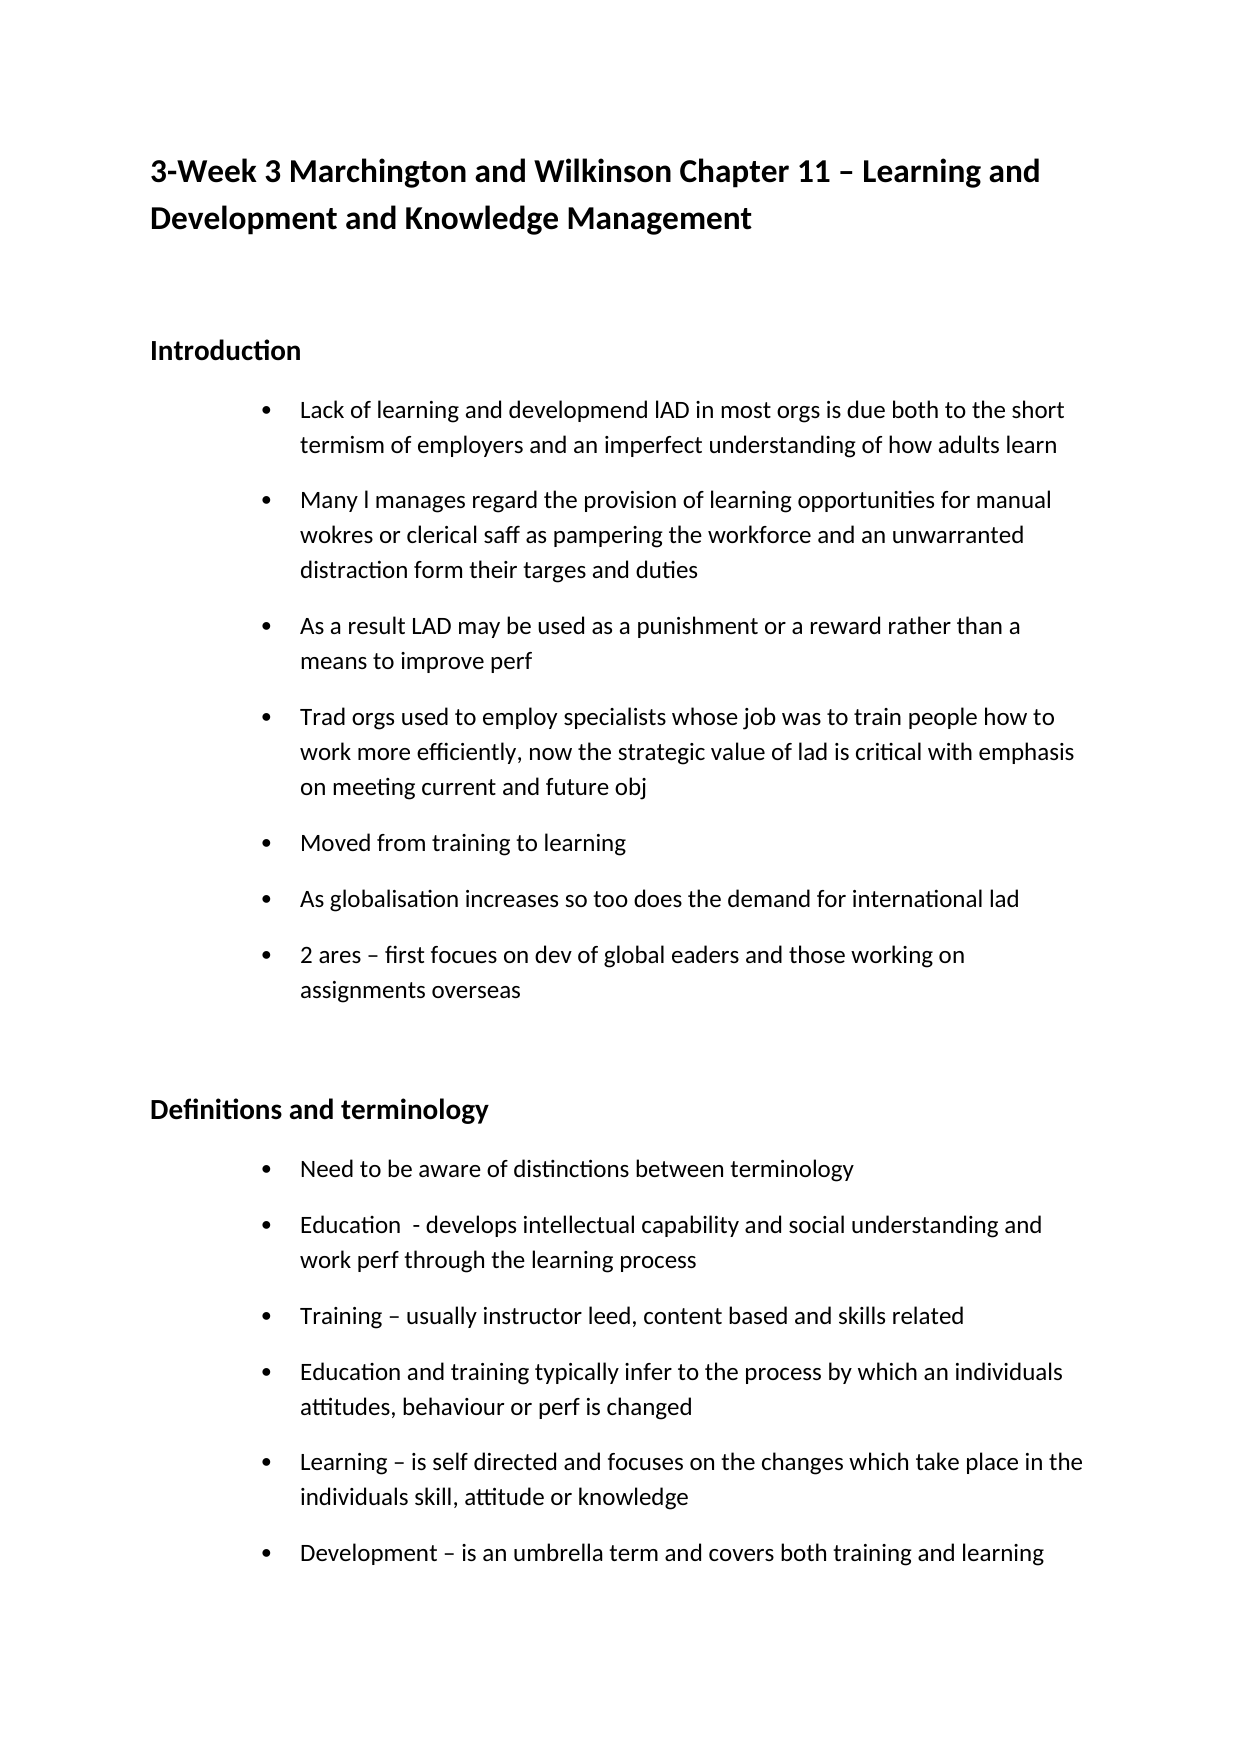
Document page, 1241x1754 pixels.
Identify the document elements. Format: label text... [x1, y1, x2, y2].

text 3-Week 3 Marchington and Wilkinson Chapter 11 – Learning and Development and Knowledge Management [150, 150, 1090, 237]
text Introduction [150, 332, 1090, 368]
list Education - develops intellectual capability and social understanding and work perf through the learning process [262, 1209, 1090, 1274]
list Education and training typically infer to the process by which an individuals attitudes, behaviour or perf is changed [262, 1356, 1090, 1421]
list Training – usually instructor leed, content based and skills related [262, 1300, 1090, 1330]
list As a result LAD may be used as a punishment or a reward rather than a means to improve perf [262, 610, 1090, 676]
list Many l manages regard the provision of learning opportunities for manual wokres or clerical saff as pampering the workforce and an unwarranted distraction form their targes and duties [262, 484, 1090, 585]
list As globalisation increases so too does the demand for international lad [262, 883, 1090, 913]
list Trad orgs used to employ specialists whose job was to train people how to work more efficiently, now the strategic value of lad is critical with emphasis on meeting current and future obj [262, 701, 1090, 802]
list Moved from training to learning [262, 827, 1090, 858]
list Development – is an umbrella term and covers both training and learning [262, 1537, 1090, 1568]
list Learning – is self directed and focuses on the changes which take place in the individuals skill, attitude or knowledge [262, 1446, 1090, 1512]
list 2 ares – first focues on dev of global eaders and those working on assignments overseas [262, 939, 1090, 1004]
list Need to be aware of distinctions between terminology [262, 1153, 1090, 1184]
text Definitions and terminology [150, 1091, 1090, 1127]
list Lack of learning and developmend lAD in most orgs is due both to the short termism of employers and an imperfect understanding of how adults learn [262, 394, 1090, 459]
